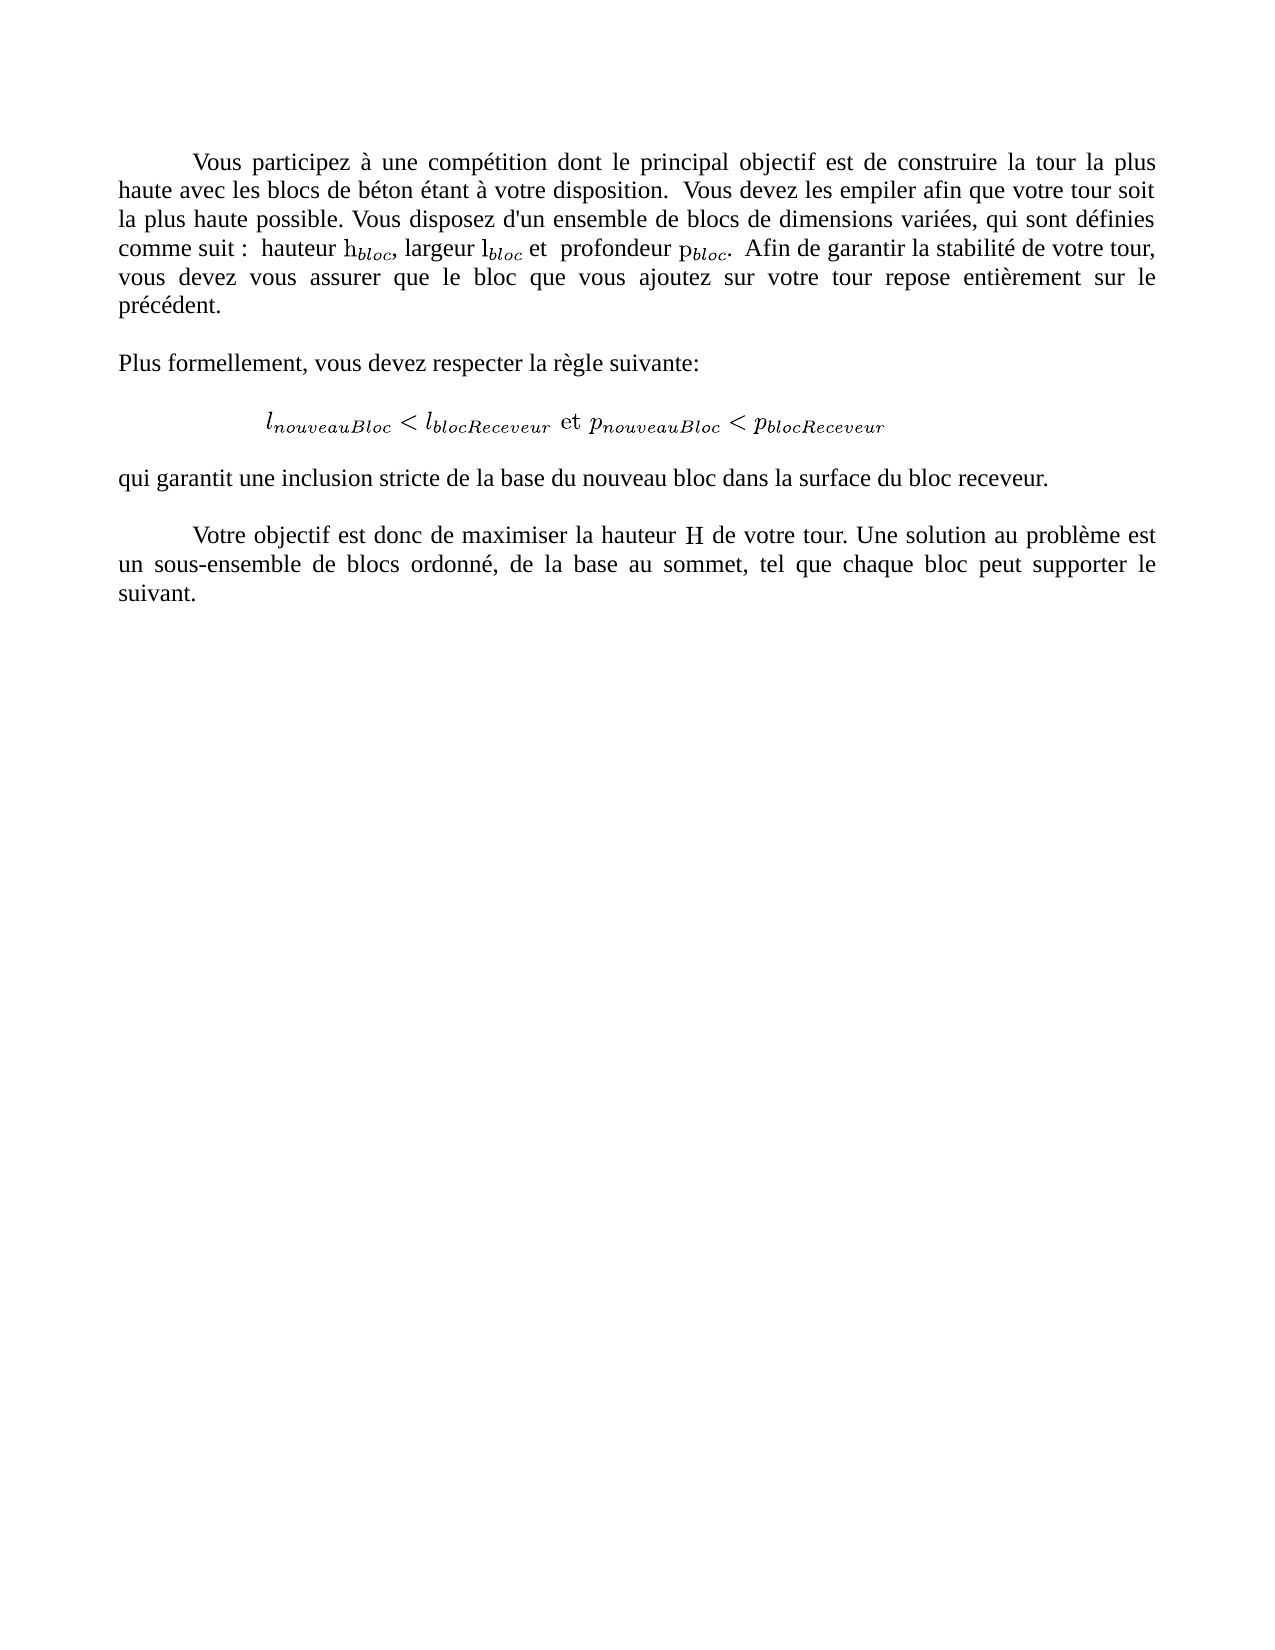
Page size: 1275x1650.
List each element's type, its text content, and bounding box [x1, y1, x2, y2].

text Votre objectif est donc de maximiser la hauteur de votre tour. Une solution au problème est un sous-ensemble de blocs ordonné, de la base au sommet, tel que chaque bloc peut supporter le suivant. [118, 521, 1157, 607]
text Plus formellement, vous devez respecter la règle suivante: [118, 348, 1157, 377]
text qui garantit une inclusion stricte de la base du nouveau bloc dans la surface du bloc receveur. [118, 463, 1157, 492]
text Vous participez à une compétition dont le principal objectif est de construire la tour la plus haute avec les blocs de béton étant à votre disposition. Vous devez les empiler afin que votre tour soit la plus haute possible. Vous disposez d'un ensemble de blocs de dimensions variées, qui sont définies comme suit : hauteur , largeur et profondeur . Afin de garantir la stabilité de votre tour, vous devez vous assurer que le bloc que vous ajoutez sur votre tour repose entièrement sur le précédent. [118, 147, 1157, 319]
